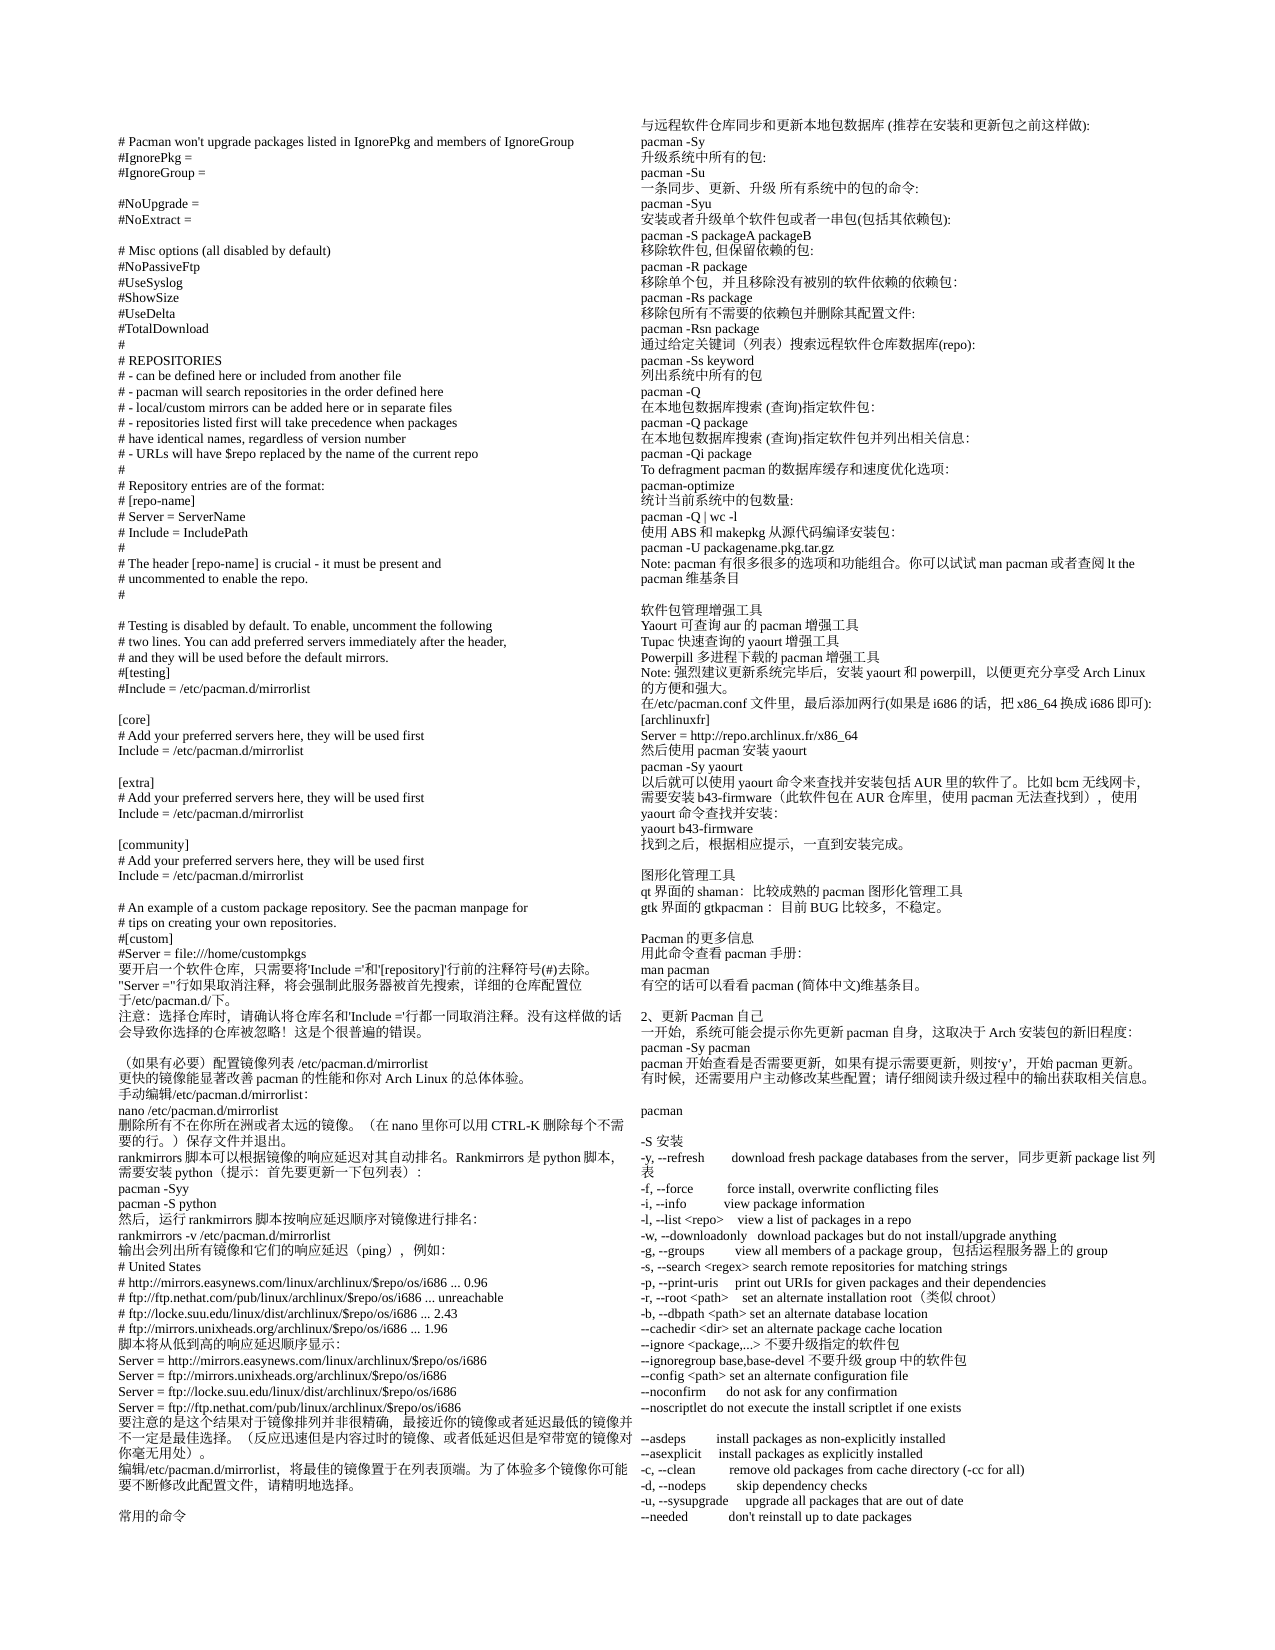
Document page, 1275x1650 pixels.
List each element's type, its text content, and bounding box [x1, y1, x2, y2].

text # http://mirrors.easynews.com/linux/archlinux/$repo/os/i686 ... 0.96 [118, 1274, 634, 1290]
text Server = ftp://mirrors.unixheads.org/archlinux/$repo/os/i686 [118, 1368, 634, 1384]
text # - local/custom mirrors can be added here or in separate files [118, 399, 634, 415]
text pacman -Sy pacman [641, 1040, 1157, 1056]
text 在本地包数据库搜索 (查询)指定软件包： [641, 399, 1157, 415]
text -S 安装 [641, 1134, 1157, 1149]
text # - URLs will have $repo replaced by the name of the current repo [118, 446, 634, 462]
text #NoUpgrade = [118, 196, 634, 212]
text pacman -Su [641, 165, 1157, 181]
text 找到之后，根据相应提示，一直到安装完成。 [641, 837, 1157, 852]
text 移除包所有不需要的依赖包并删除其配置文件: [641, 306, 1157, 321]
text 列出系统中所有的包 [641, 368, 1157, 384]
text 安装或者升级单个软件包或者一串包(包括其依赖包): [641, 212, 1157, 227]
text Note: 强烈建议更新系统完毕后，安装yaourt和powerpill，以便更充分享受Arch Linux的方便和强大。 [641, 665, 1157, 696]
text pacman -Rs package [641, 290, 1157, 306]
text # Testing is disabled by default. To enable, uncomment the following [118, 618, 634, 634]
text # ftp://ftp.nethat.com/pub/linux/archlinux/$repo/os/i686 ... unreachable [118, 1290, 634, 1306]
text Server = http://mirrors.easynews.com/linux/archlinux/$repo/os/i686 [118, 1352, 634, 1368]
text --noconfirm do not ask for any confirmation [641, 1384, 1157, 1399]
text 一条同步、更新、升级 所有系统中的包的命令: [641, 181, 1157, 196]
text 在/etc/pacman.conf文件里，最后添加两行(如果是i686的话，把x86_64换成i686即可): [641, 696, 1157, 712]
text # REPOSITORIES [118, 352, 634, 368]
text 图形化管理工具 [641, 868, 1157, 884]
text [community] [118, 837, 634, 852]
text 输出会列出所有镜像和它们的响应延迟（ping），例如： [118, 1243, 634, 1259]
text rankmirrors脚本可以根据镜像的响应延迟对其自动排名。Rankmirrors是python脚本，需要安装python（提示：首先要更新一下包列表）： [118, 1149, 634, 1181]
text Include = /etc/pacman.d/mirrorlist [118, 806, 634, 821]
text -p, --print-uris print out URIs for given packages and their dependencies [641, 1274, 1157, 1290]
text # [118, 540, 634, 556]
text Server = http://repo.archlinux.fr/x86_64 [641, 727, 1157, 743]
text Include = /etc/pacman.d/mirrorlist [118, 868, 634, 884]
text -r, --root <path> set an alternate installation root（类似chroot） [641, 1290, 1157, 1306]
text # Pacman won't upgrade packages listed in IgnorePkg and members of IgnoreGroup [118, 134, 634, 149]
text # two lines. You can add preferred servers immediately after the header, [118, 634, 634, 649]
text 移除软件包, 但保留依赖的包: [641, 243, 1157, 259]
text # Add your preferred servers here, they will be used first [118, 790, 634, 806]
text 要注意的是这个结果对于镜像排列并非很精确，最接近你的镜像或者延迟最低的镜像并不一定是最佳选择。（反应迅速但是内容过时的镜像、或者低延迟但是窄带宽的镜像对你毫无用处）。 [118, 1415, 634, 1462]
text pacman-optimize [641, 477, 1157, 493]
text gtk界面的gtkpacman ：目前BUG比较多，不稳定。 [641, 899, 1157, 915]
text （如果有必要）配置镜像列表 /etc/pacman.d/mirrorlist [118, 1056, 634, 1071]
text --cachedir <dir> set an alternate package cache location [641, 1321, 1157, 1337]
text 统计当前系统中的包数量: [641, 493, 1157, 509]
text # tips on creating your own repositories. [118, 915, 634, 931]
text #NoExtract = [118, 212, 634, 227]
text 编辑/etc/pacman.d/mirrorlist，将最佳的镜像置于在列表顶端。为了体验多个镜像你可能要不断修改此配置文件，请精明地选择。 [118, 1462, 634, 1493]
text [core] [118, 712, 634, 727]
text # - pacman will search repositories in the order defined here [118, 384, 634, 399]
text -c, --clean remove old packages from cache directory (-cc for all) [641, 1462, 1157, 1477]
text #TotalDownload [118, 321, 634, 337]
text pacman -Syy [118, 1181, 634, 1196]
text 然后使用pacman安装yaourt [641, 743, 1157, 759]
text "Server ="行如果取消注释，将会强制此服务器被首先搜索，详细的仓库配置位于/etc/pacman.d/下。 [118, 977, 634, 1009]
text pacman -Q | wc -l [641, 509, 1157, 524]
text qt界面的shaman：比较成熟的pacman 图形化管理工具 [641, 884, 1157, 899]
text #[testing] [118, 665, 634, 681]
text -i, --info view package information [641, 1196, 1157, 1212]
text 脚本将从低到高的响应延迟顺序显示： [118, 1337, 634, 1352]
text 升级系统中所有的包: [641, 149, 1157, 165]
text -y, --refresh download fresh package databases from the server，同步更新package list列表 [641, 1149, 1157, 1181]
text 一开始，系统可能会提示你先更新pacman自身，这取决于Arch安装包的新旧程度： [641, 1024, 1157, 1040]
text -u, --sysupgrade upgrade all packages that are out of date [641, 1493, 1157, 1509]
text 软件包管理增强工具 [641, 602, 1157, 618]
text pacman -Qi package [641, 446, 1157, 462]
text Note: pacman有很多很多的选项和功能组合。你可以试试man pacman或者查阅lt the pacman维基条目 [641, 556, 1157, 587]
text # Server = ServerName [118, 509, 634, 524]
text # [118, 462, 634, 477]
text rankmirrors -v /etc/pacman.d/mirrorlist [118, 1227, 634, 1243]
text # Add your preferred servers here, they will be used first [118, 727, 634, 743]
text 删除所有不在你所在洲或者太远的镜像。（在nano里你可以用CTRL-K删除每个不需要的行。）保存文件并退出。 [118, 1118, 634, 1149]
text #Include = /etc/pacman.d/mirrorlist [118, 681, 634, 696]
text -d, --nodeps skip dependency checks [641, 1477, 1157, 1493]
text # uncommented to enable the repo. [118, 571, 634, 587]
text # Add your preferred servers here, they will be used first [118, 852, 634, 868]
text -b, --dbpath <path> set an alternate database location [641, 1306, 1157, 1321]
text 有空的话可以看看pacman (简体中文)维基条目。 [641, 977, 1157, 993]
text #UseDelta [118, 306, 634, 321]
text #[custom] [118, 931, 634, 946]
text Powerpill 多进程下载的pacman增强工具 [641, 649, 1157, 665]
text Server = ftp://ftp.nethat.com/pub/linux/archlinux/$repo/os/i686 [118, 1399, 634, 1415]
text # ftp://mirrors.unixheads.org/archlinux/$repo/os/i686 ... 1.96 [118, 1321, 634, 1337]
text # ftp://locke.suu.edu/linux/dist/archlinux/$repo/os/i686 ... 2.43 [118, 1306, 634, 1321]
text Tupac 快速查询的yaourt增强工具 [641, 634, 1157, 649]
text #IgnoreGroup = [118, 165, 634, 181]
text #Server = file:///home/custompkgs [118, 946, 634, 962]
text # Include = IncludePath [118, 524, 634, 540]
text 要开启一个软件仓库，只需要将'Include ='和'[repository]'行前的注释符号(#)去除。 [118, 962, 634, 977]
text # [repo-name] [118, 493, 634, 509]
text pacman -R package [641, 259, 1157, 274]
text pacman [641, 1102, 1157, 1118]
text --needed don't reinstall up to date packages [641, 1509, 1157, 1524]
text -l, --list <repo> view a list of packages in a repo [641, 1212, 1157, 1227]
text pacman -Q [641, 384, 1157, 399]
text pacman -Ss keyword [641, 352, 1157, 368]
text --noscriptlet do not execute the install scriptlet if one exists [641, 1399, 1157, 1415]
text # An example of a custom package repository. See the pacman manpage for [118, 899, 634, 915]
text # Repository entries are of the format: [118, 477, 634, 493]
text # and they will be used before the default mirrors. [118, 649, 634, 665]
text 更快的镜像能显著改善pacman的性能和你对Arch Linux的总体体验。 [118, 1071, 634, 1087]
text 常用的命令 [118, 1509, 634, 1524]
text pacman -Sy [641, 134, 1157, 149]
text pacman -S python [118, 1196, 634, 1212]
text 手动编辑/etc/pacman.d/mirrorlist： [118, 1087, 634, 1102]
text 与远程软件仓库同步和更新本地包数据库 (推荐在安装和更新包之前这样做): [641, 118, 1157, 134]
text To defragment pacman的数据库缓存和速度优化选项： [641, 462, 1157, 477]
text Server = ftp://locke.suu.edu/linux/dist/archlinux/$repo/os/i686 [118, 1384, 634, 1399]
text pacman -S packageA packageB [641, 227, 1157, 243]
text pacman -Sy yaourt [641, 759, 1157, 774]
text # [118, 587, 634, 602]
text # have identical names, regardless of version number [118, 431, 634, 446]
text Include = /etc/pacman.d/mirrorlist [118, 743, 634, 759]
text # - can be defined here or included from another file [118, 368, 634, 384]
text pacman -U packagename.pkg.tar.gz [641, 540, 1157, 556]
text #NoPassiveFtp [118, 259, 634, 274]
text pacman -Syu [641, 196, 1157, 212]
text --asdeps install packages as non-explicitly installed [641, 1431, 1157, 1446]
text pacman -Q package [641, 415, 1157, 431]
text # The header [repo-name] is crucial - it must be present and [118, 556, 634, 571]
text -f, --force force install, overwrite conflicting files [641, 1181, 1157, 1196]
text yaourt b43-firmware [641, 821, 1157, 837]
text pacman开始查看是否需要更新，如果有提示需要更新，则按‘y’，开始pacman更新。 [641, 1056, 1157, 1071]
text 2、更新Pacman自己 [641, 1009, 1157, 1024]
text nano /etc/pacman.d/mirrorlist [118, 1102, 634, 1118]
text # United States [118, 1259, 634, 1274]
text # - repositories listed first will take precedence when packages [118, 415, 634, 431]
text 移除单个包，并且移除没有被别的软件依赖的依赖包： [641, 274, 1157, 290]
text -w, --downloadonly download packages but do not install/upgrade anything [641, 1227, 1157, 1243]
text #IgnorePkg = [118, 149, 634, 165]
text --ignore <package,...> 不要升级指定的软件包 [641, 1337, 1157, 1352]
text 在本地包数据库搜索 (查询)指定软件包并列出相关信息： [641, 431, 1157, 446]
text 有时候，还需要用户主动修改某些配置；请仔细阅读升级过程中的输出获取相关信息。 [641, 1071, 1157, 1087]
text 以后就可以使用yaourt命令来查找并安装包括AUR里的软件了。比如bcm无线网卡，需要安装b43-firmware（此软件包在AUR仓库里，使用pacman无法查找到），使用yaourt命令查找并安装： [641, 774, 1157, 821]
text 用此命令查看pacman手册： [641, 946, 1157, 962]
text 通过给定关键词（列表）搜索远程软件仓库数据库(repo): [641, 337, 1157, 352]
text Pacman的更多信息 [641, 931, 1157, 946]
text man pacman [641, 962, 1157, 977]
text [archlinuxfr] [641, 712, 1157, 727]
text --ignoregroup base,base-devel 不要升级group中的软件包 [641, 1352, 1157, 1368]
text #UseSyslog [118, 274, 634, 290]
text 然后，运行rankmirrors脚本按响应延迟顺序对镜像进行排名： [118, 1212, 634, 1227]
text # [118, 337, 634, 352]
text 使用ABS和makepkg从源代码编译安装包： [641, 524, 1157, 540]
text --config <path> set an alternate configuration file [641, 1368, 1157, 1384]
text 注意：选择仓库时，请确认将仓库名和'Include ='行都一同取消注释。没有这样做的话会导致你选择的仓库被忽略！这是个很普遍的错误。 [118, 1009, 634, 1040]
text [extra] [118, 774, 634, 790]
text -g, --groups view all members of a package group，包括运程服务器上的group [641, 1243, 1157, 1259]
text --asexplicit install packages as explicitly installed [641, 1446, 1157, 1462]
text Yaourt 可查询aur的pacman增强工具 [641, 618, 1157, 634]
text # Misc options (all disabled by default) [118, 243, 634, 259]
text #ShowSize [118, 290, 634, 306]
text -s, --search <regex> search remote repositories for matching strings [641, 1259, 1157, 1274]
text pacman -Rsn package [641, 321, 1157, 337]
